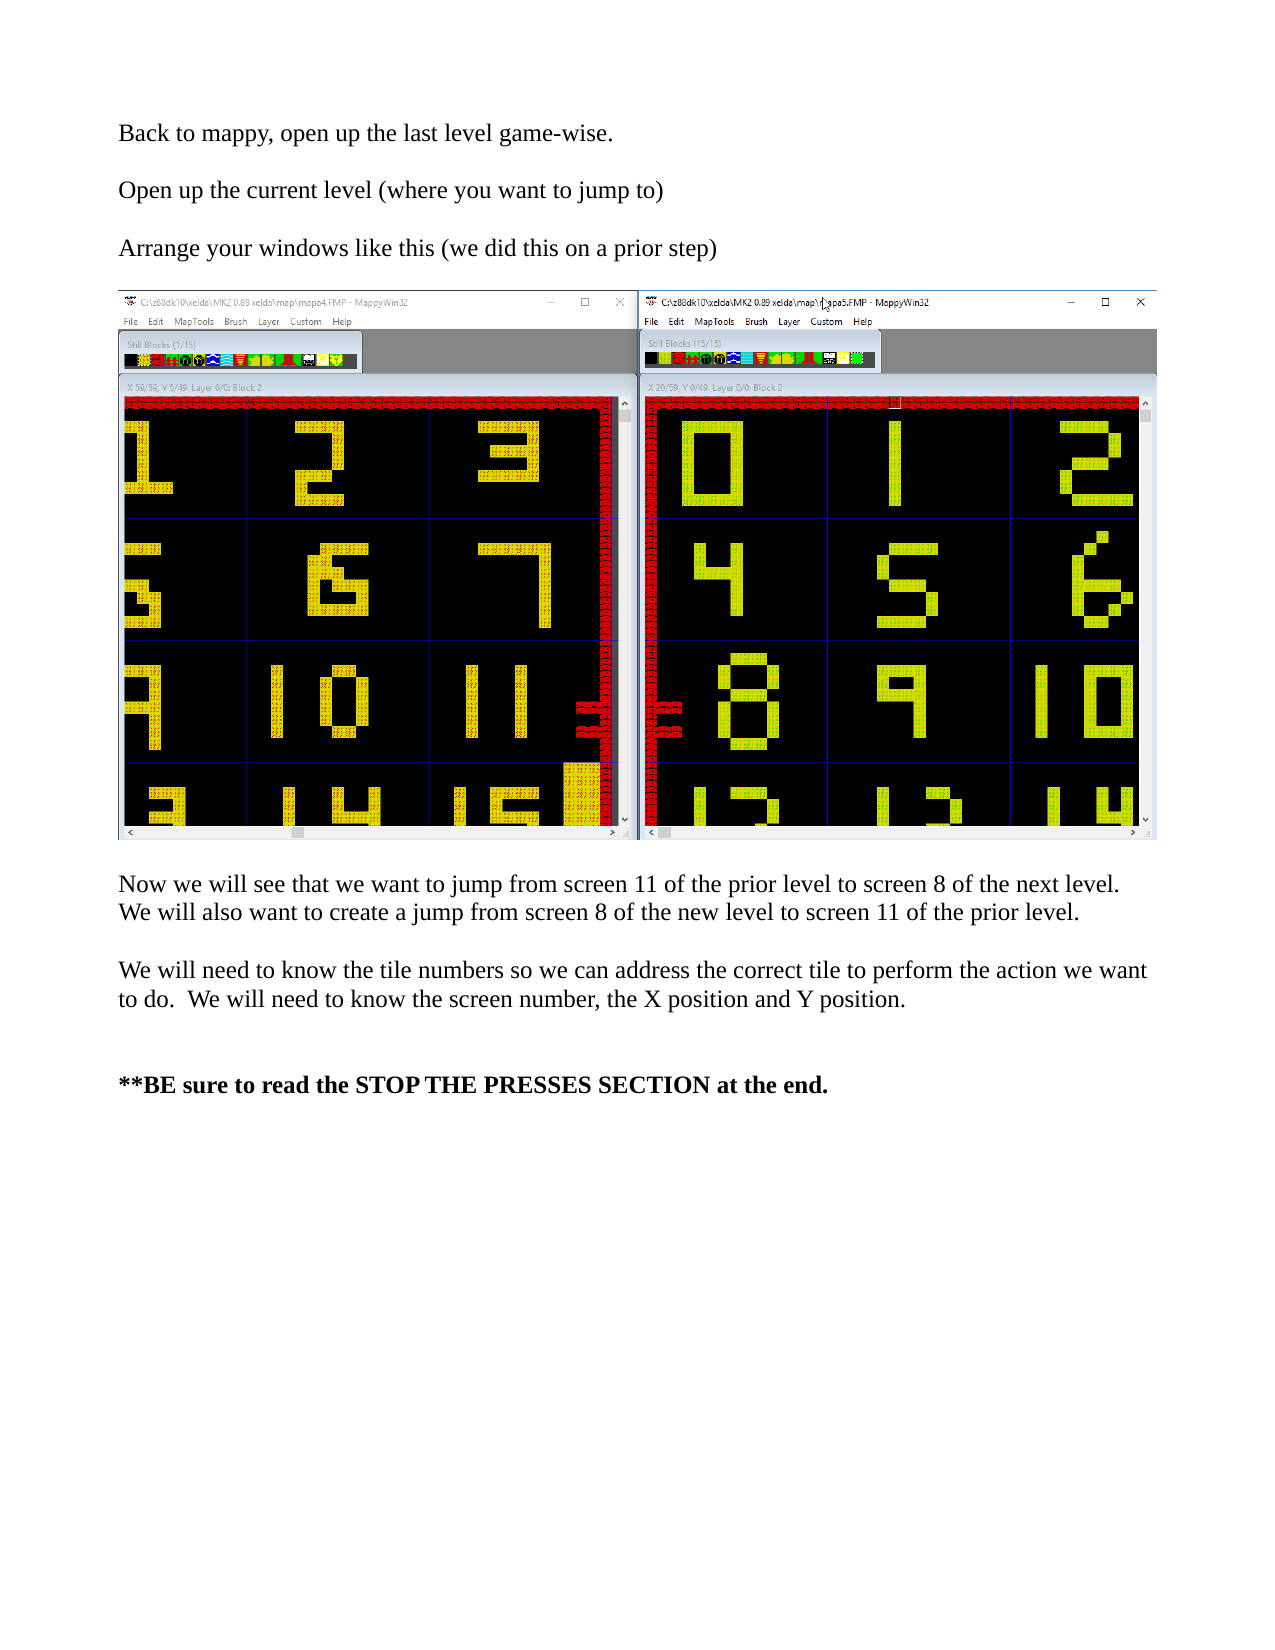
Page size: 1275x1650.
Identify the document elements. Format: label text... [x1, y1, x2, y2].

text Now we will see that we want to jump from screen 11 of the prior level to screen 8 of the next level. We will also want to create a jump from screen 8 of the new level to screen 11 of the prior level. [118, 869, 1157, 926]
text Arrange your windows like this (we did this on a prior step) [118, 233, 1157, 262]
text Open up the current level (where you want to jump to) [118, 176, 1157, 204]
picture [118, 290, 1157, 840]
text **BE sure to read the STOP THE PRESSES SECTION at the end. [118, 1070, 1157, 1099]
text Back to mappy, open up the last level game-wise. [118, 118, 1157, 147]
text We will need to know the tile numbers so we can address the correct tile to perform the action we want to do. We will need to know the screen number, the X position and Y position. [118, 955, 1157, 1012]
